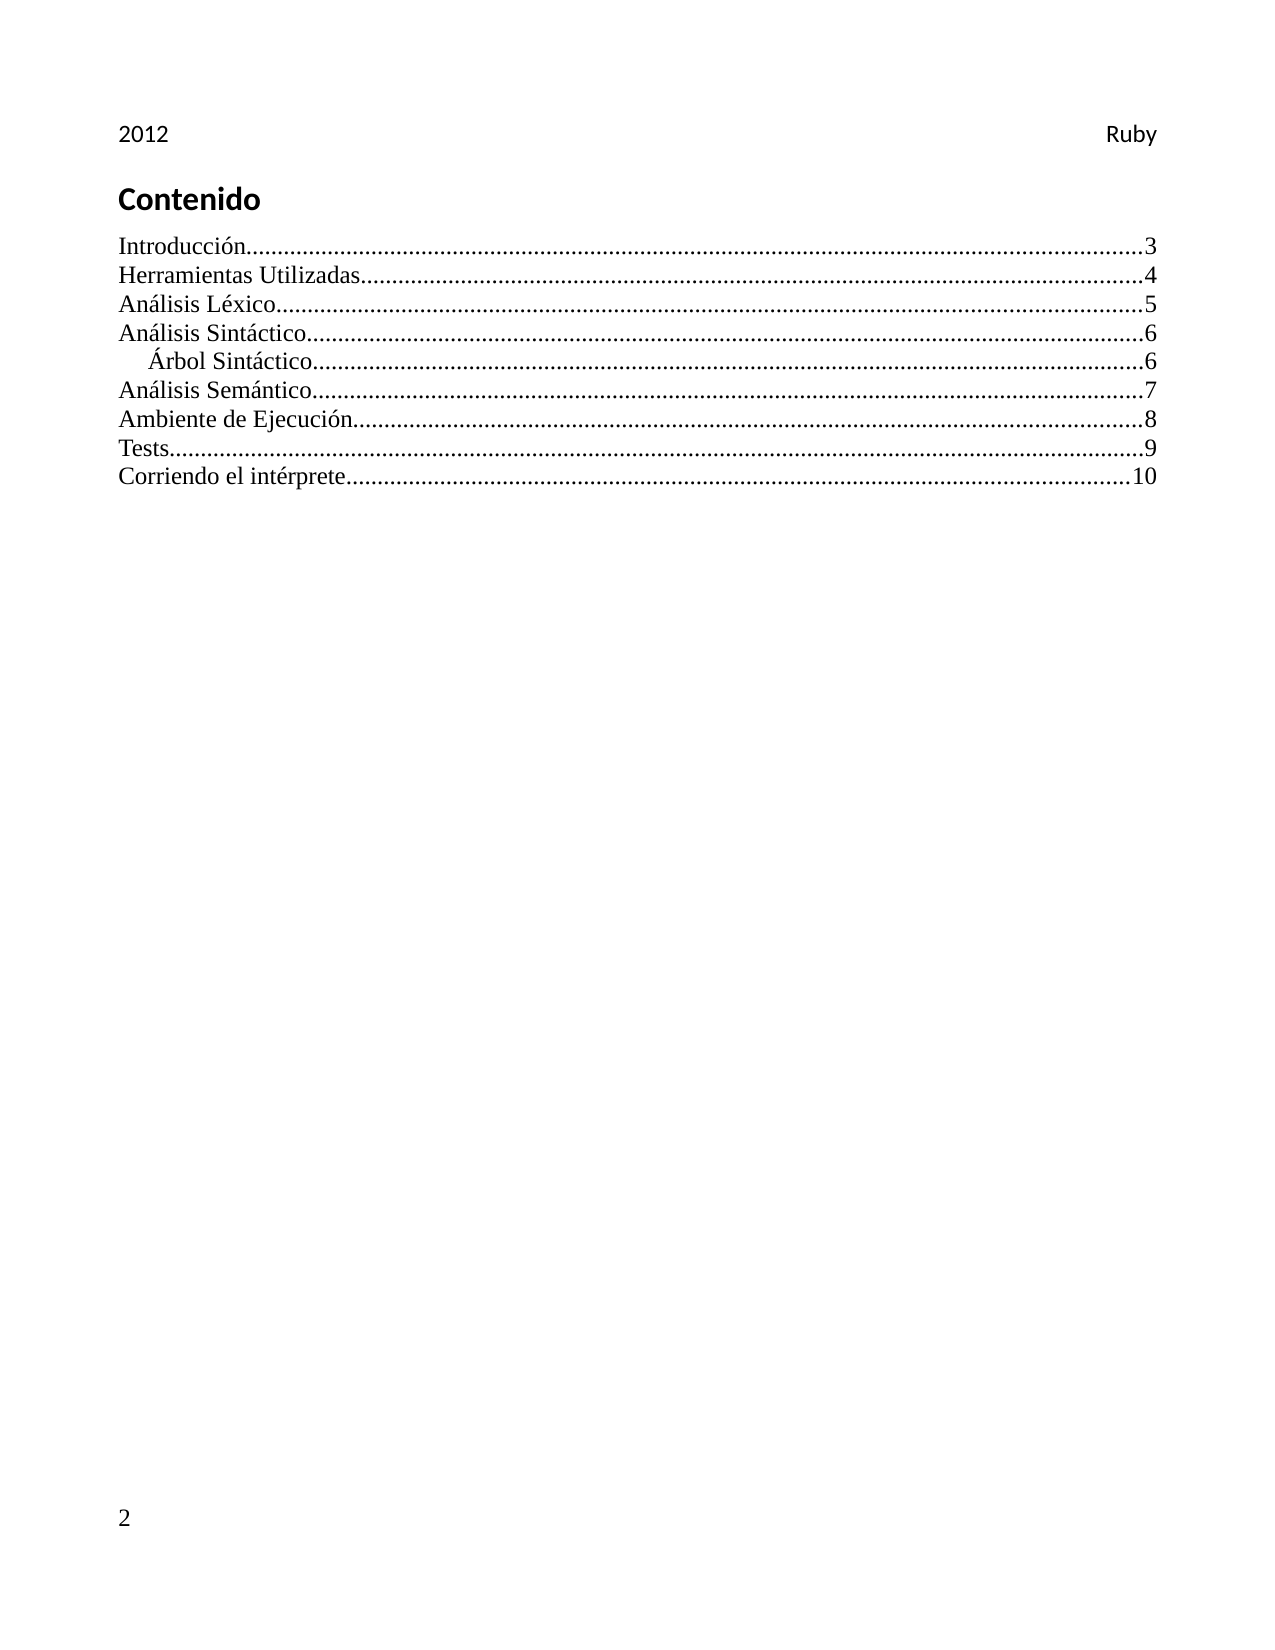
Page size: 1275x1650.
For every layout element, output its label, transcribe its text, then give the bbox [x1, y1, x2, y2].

text Análisis Sintáctico 6 [118, 318, 1157, 346]
text Corriendo el intérprete 10 [118, 461, 1157, 490]
text Análisis Semántico 7 [118, 375, 1157, 404]
text Análisis Léxico 5 [118, 289, 1157, 318]
text Ambiente de Ejecución 8 [118, 404, 1157, 433]
text Herramientas Utilizadas 4 [118, 260, 1157, 289]
text Introducción 3 [118, 231, 1157, 260]
text Tests 9 [118, 433, 1157, 461]
text Árbol Sintáctico 6 [148, 346, 1157, 375]
subtitle Contenido [118, 178, 1157, 219]
